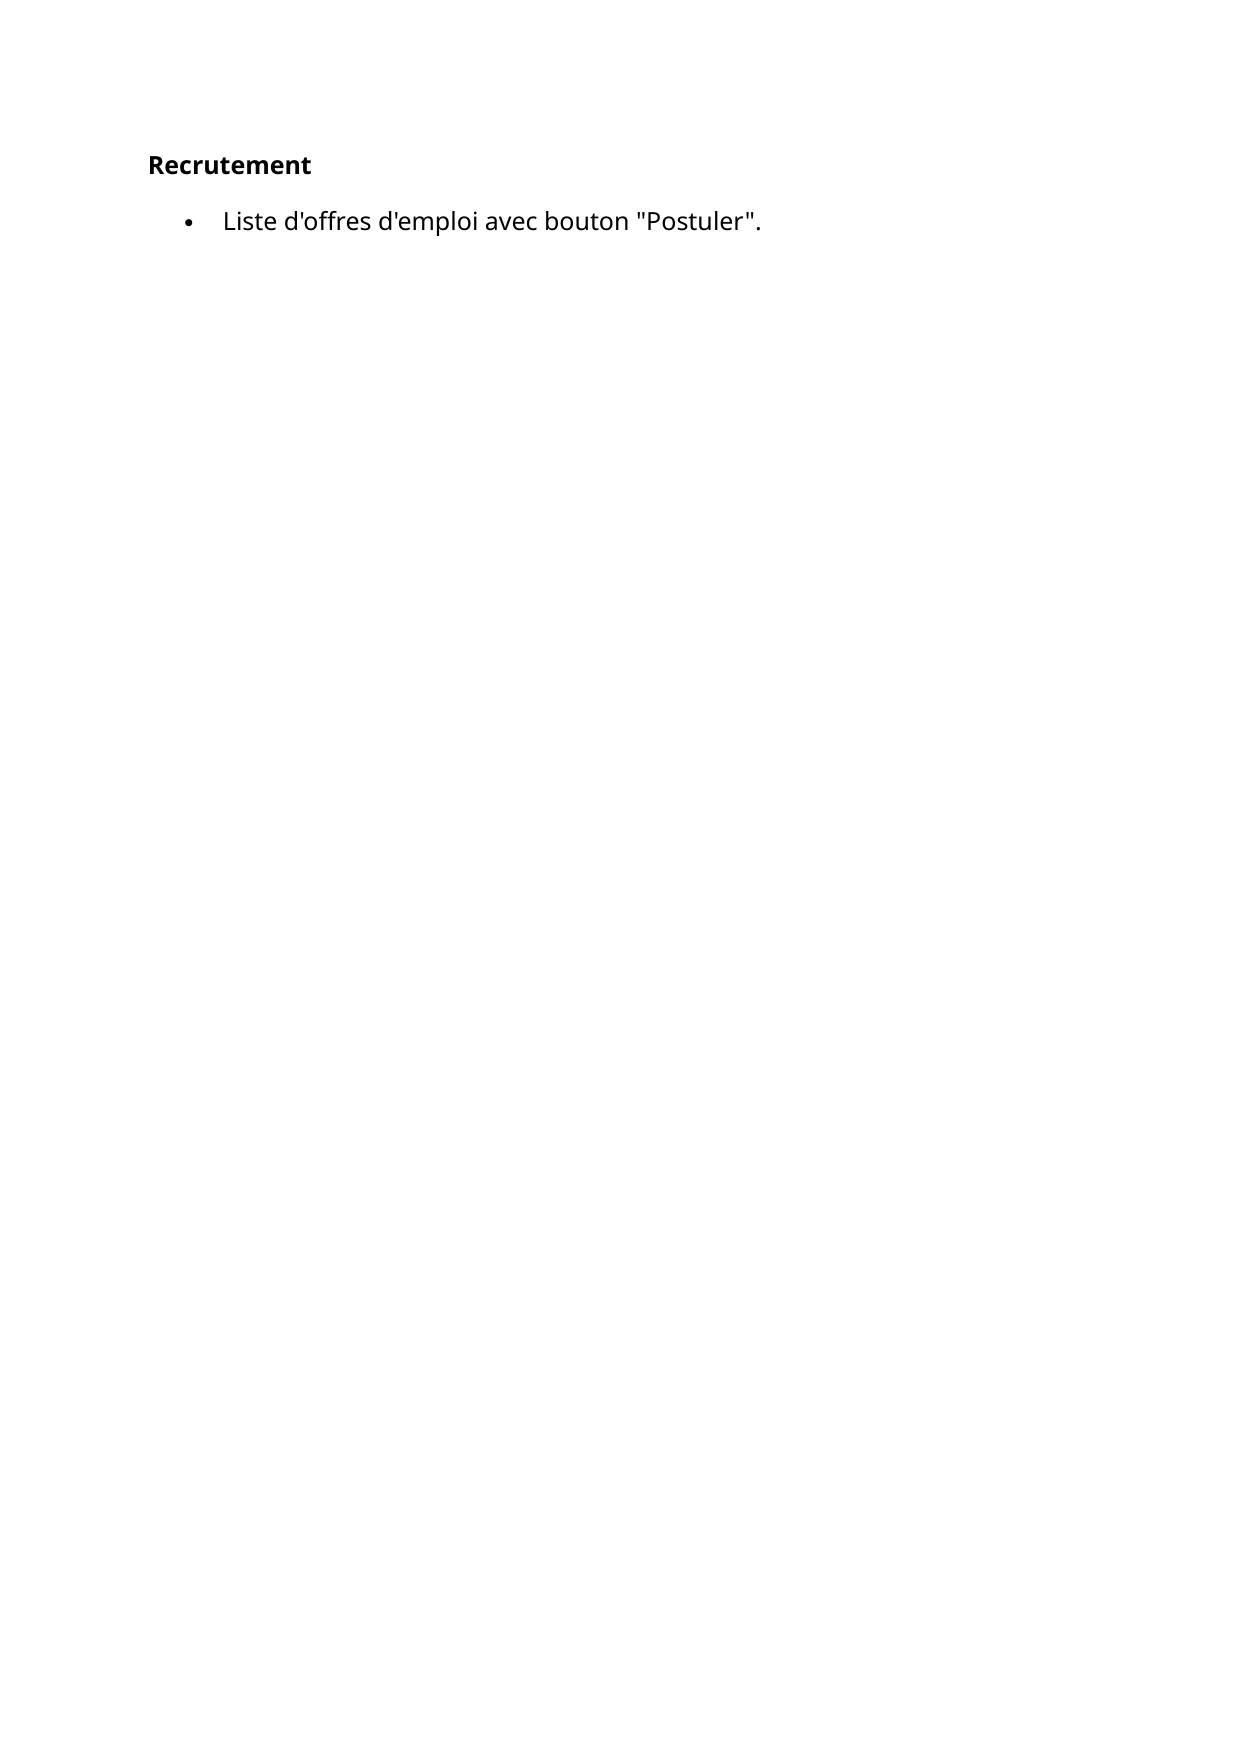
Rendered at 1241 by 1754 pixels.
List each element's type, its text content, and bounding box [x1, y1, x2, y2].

text Recrutement [148, 148, 1093, 182]
list Liste d'offres d'emploi avec bouton "Postuler". [185, 203, 1093, 237]
